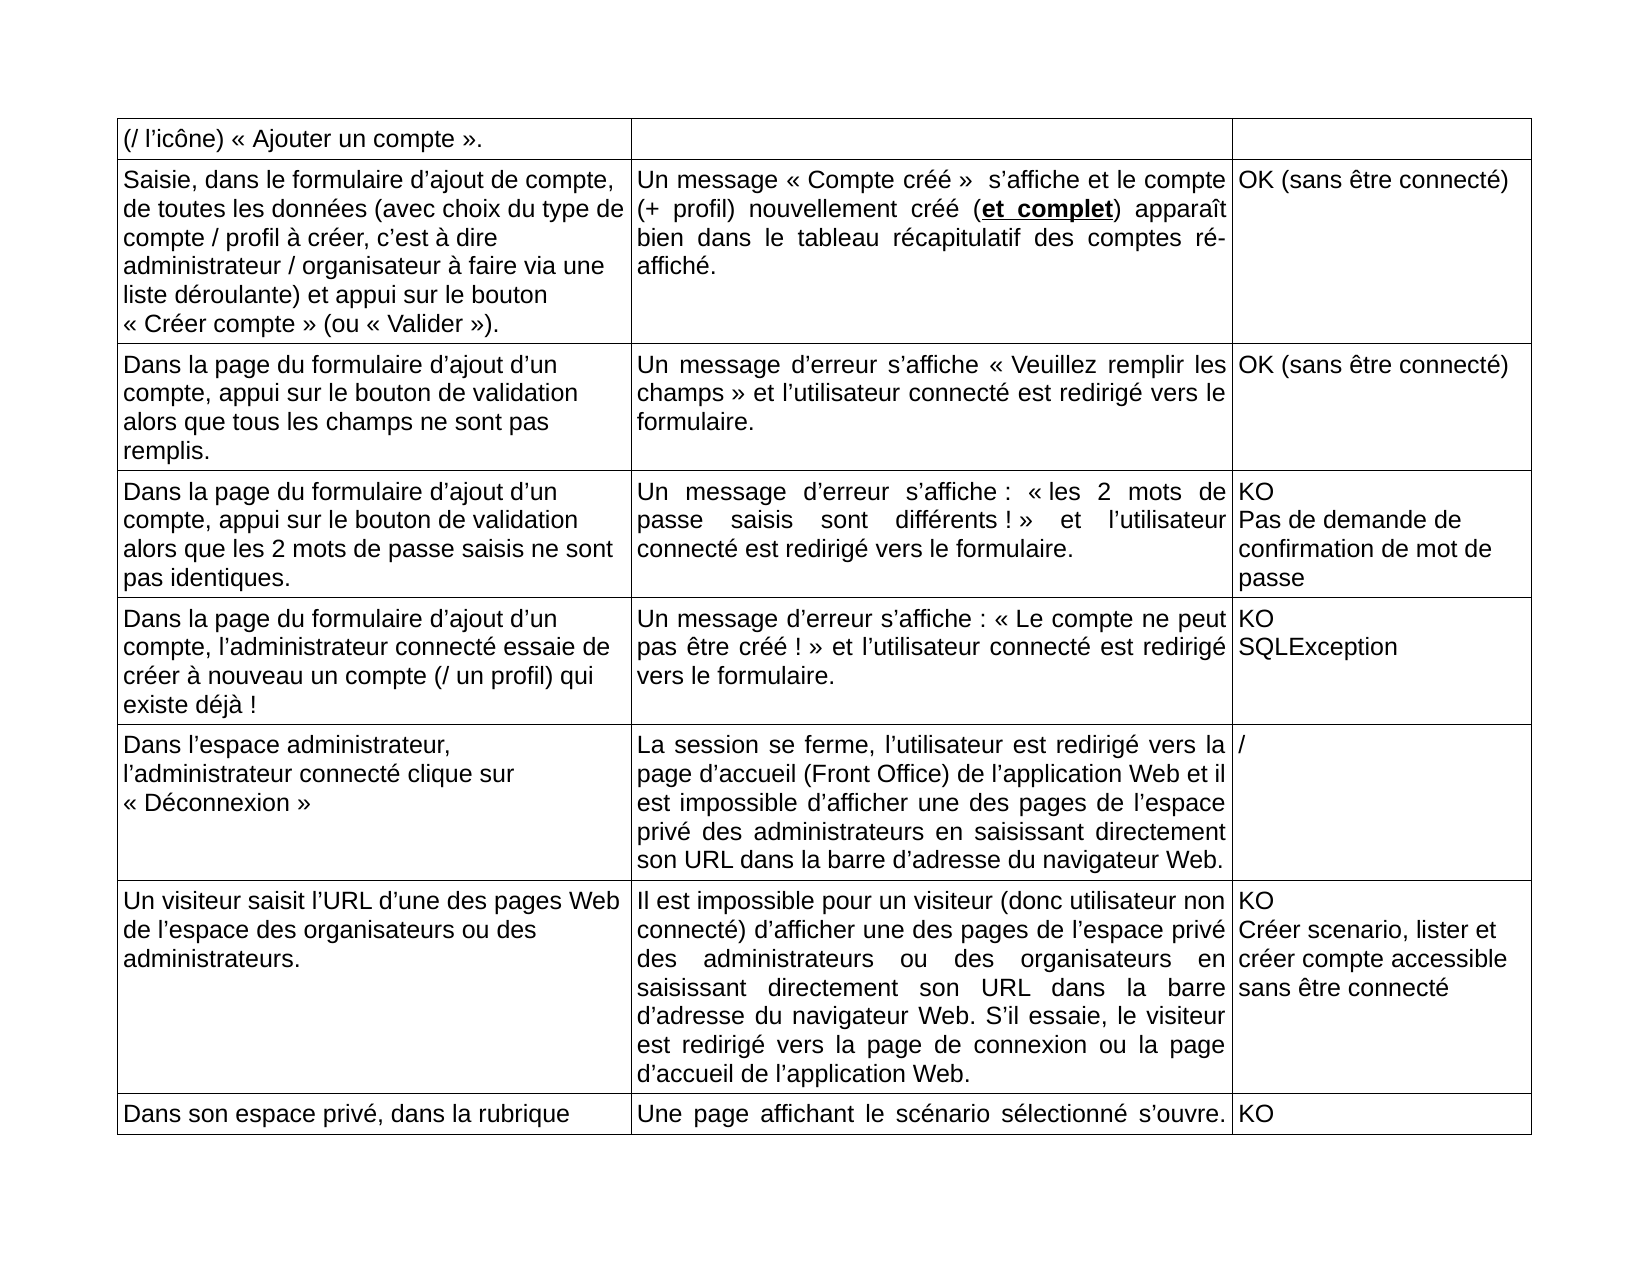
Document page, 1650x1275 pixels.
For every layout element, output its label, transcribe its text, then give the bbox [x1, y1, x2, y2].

table_cell KO Pas de demande de confirmation de mot de passe [1233, 471, 1531, 597]
table_cell Un message « Compte créé » s’affiche et le compte (+ profil) nouvellement créé (et complet) apparaît bien dans le tableau récapitulatif des comptes ré-affiché. [632, 160, 1232, 343]
table_cell (/ l’icône) « Ajouter un compte ». [118, 119, 631, 159]
table_cell Une page affichant le scénario sélectionné s’ouvre. [632, 1094, 1232, 1134]
table_cell La session se ferme, l’utilisateur est redirigé vers la page d’accueil (Front Office) de l’application Web et il est impossible d’afficher une des pages de l’espace privé des administrateurs en saisissant directement son URL dans la barre d’adresse du navigateur Web. [632, 725, 1232, 880]
table_cell Saisie, dans le formulaire d’ajout de compte, de toutes les données (avec choix du type de compte / profil à créer, c’est à dire administrateur / organisateur à faire via une liste déroulante) et appui sur le bouton « Créer compte » (ou « Valider »). [118, 160, 631, 343]
table_cell [632, 119, 1232, 159]
table_cell Un message d’erreur s’affiche : « Le compte ne peut pas être créé ! » et l’utilisateur connecté est redirigé vers le formulaire. [632, 598, 1232, 724]
table_cell Il est impossible pour un visiteur (donc utilisateur non connecté) d’afficher une des pages de l’espace privé des administrateurs ou des organisateurs en saisissant directement son URL dans la barre d’adresse du navigateur Web. S’il essaie, le visiteur est redirigé vers la page de connexion ou la page d’accueil de l’application Web. [632, 881, 1232, 1093]
table_cell / [1233, 725, 1531, 880]
table_cell Un message d’erreur s’affiche « Veuillez remplir les champs » et l’utilisateur connecté est redirigé vers le formulaire. [632, 344, 1232, 470]
table_cell KO Créer scenario, lister et créer compte accessible sans être connecté [1233, 881, 1531, 1093]
table_cell Dans la page du formulaire d’ajout d’un compte, appui sur le bouton de validation alors que les 2 mots de passe saisis ne sont pas identiques. [118, 471, 631, 597]
table_cell Dans la page du formulaire d’ajout d’un compte, appui sur le bouton de validation alors que tous les champs ne sont pas remplis. [118, 344, 631, 470]
table_cell KO [1233, 1094, 1531, 1134]
table_cell Dans la page du formulaire d’ajout d’un compte, l’administrateur connecté essaie de créer à nouveau un compte (/ un profil) qui existe déjà ! [118, 598, 631, 724]
table_cell Un message d’erreur s’affiche : « les 2 mots de passe saisis sont différents ! » et l’utilisateur connecté est redirigé vers le formulaire. [632, 471, 1232, 597]
table_cell Un visiteur saisit l’URL d’une des pages Web de l’espace des organisateurs ou des administrateurs. [118, 881, 631, 1093]
table_cell KO SQLException [1233, 598, 1531, 724]
table_cell [1233, 119, 1531, 159]
table_cell Dans son espace privé, dans la rubrique [118, 1094, 631, 1134]
table_cell Dans l’espace administrateur, l’administrateur connecté clique sur « Déconnexion » [118, 725, 631, 880]
table_cell OK (sans être connecté) [1233, 344, 1531, 470]
table_cell OK (sans être connecté) [1233, 160, 1531, 343]
